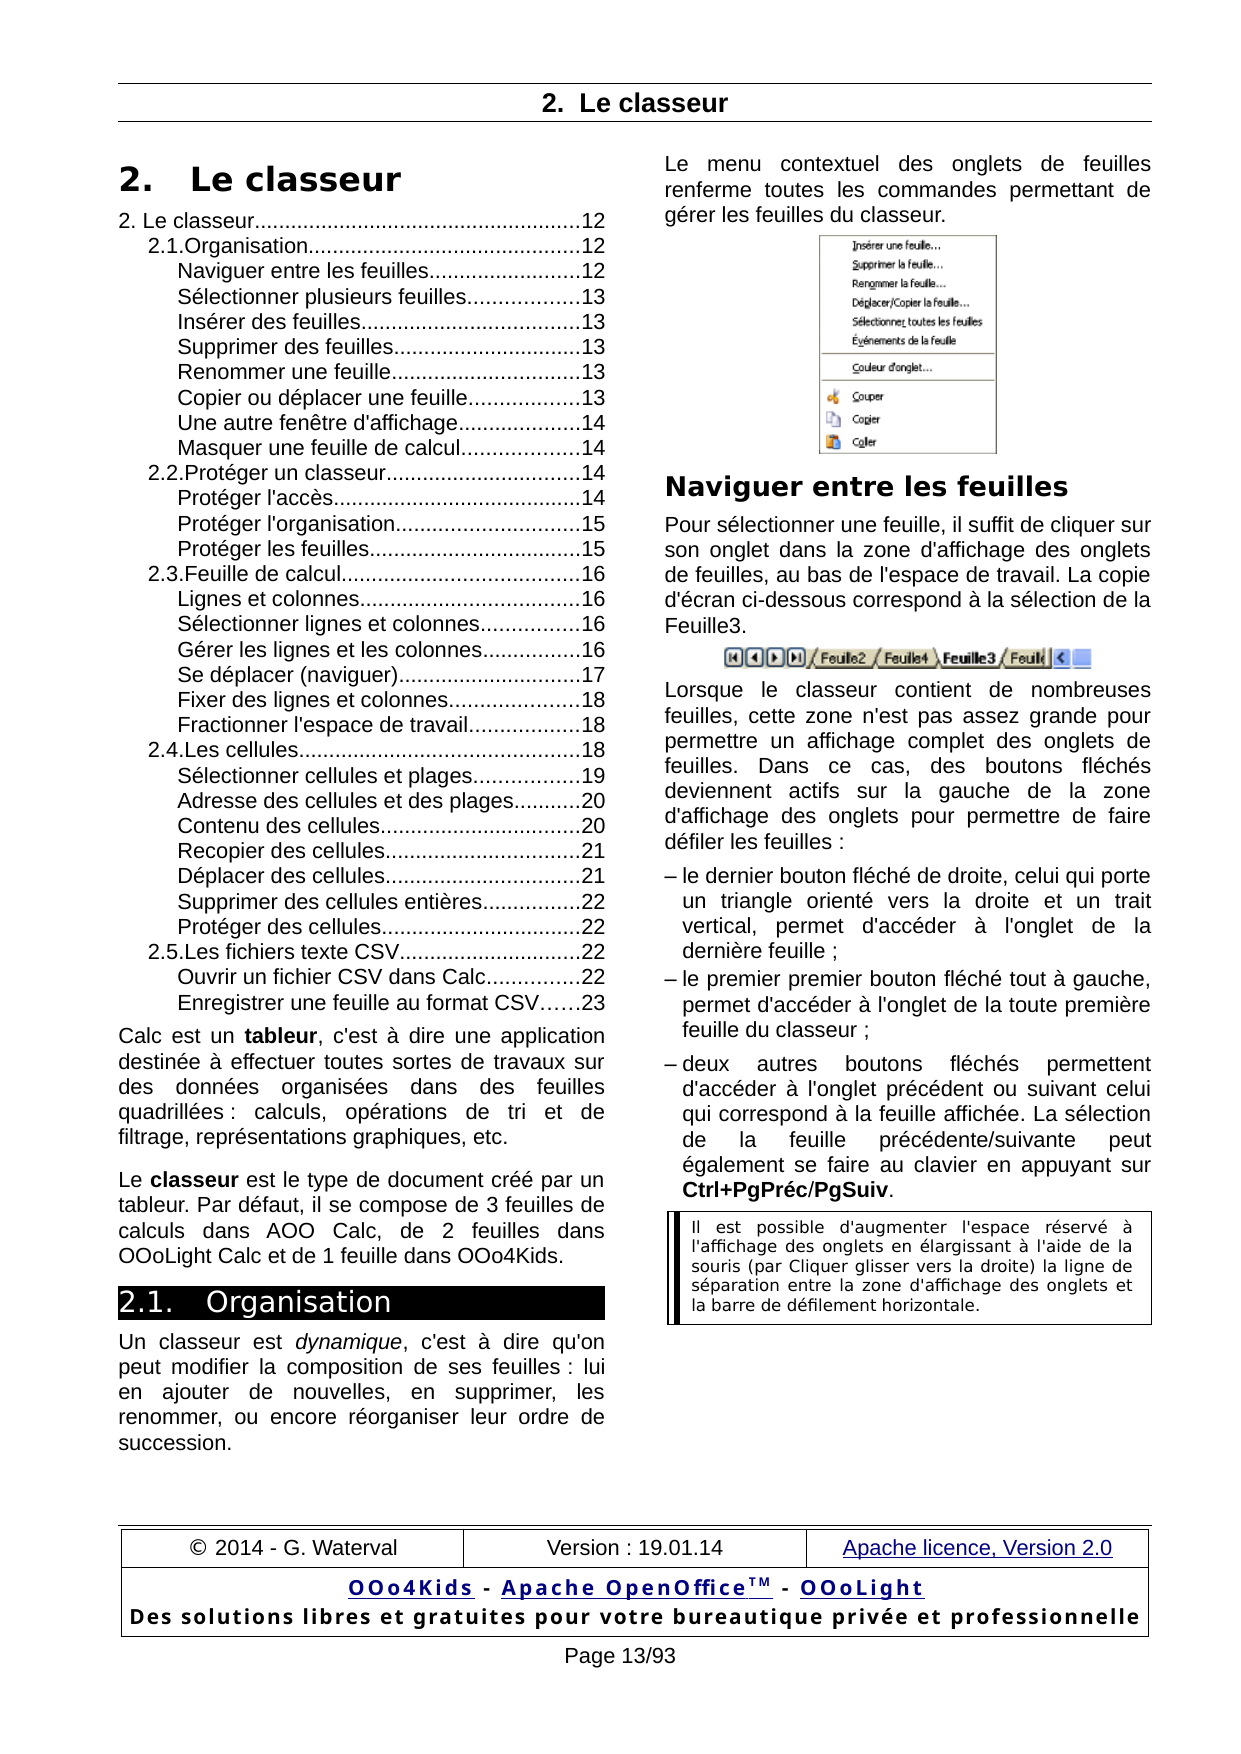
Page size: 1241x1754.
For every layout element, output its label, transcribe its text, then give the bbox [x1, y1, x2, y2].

text Une autre fenêtre d'affichage 14 [177, 409, 605, 435]
text Protéger des cellules 22 [177, 914, 605, 939]
list le dernier bouton fléché de droite, celui qui porte un triangle orienté vers la droite et un trait vertical, permet d'accéder à l'onglet de la dernière feuille ; [664, 863, 1152, 963]
text Fixer des lignes et colonnes 18 [177, 687, 605, 712]
text Gérer les lignes et les colonnes 16 [177, 636, 605, 662]
text Sélectionner lignes et colonnes 16 [177, 611, 605, 636]
text Sélectionner plusieurs feuilles 13 [177, 283, 605, 309]
text 2.5.Les fichiers texte CSV 22 [148, 939, 605, 964]
text Déplacer des cellules 21 [177, 863, 605, 888]
subtitle Le classeur [118, 160, 605, 199]
text Sélectionner cellules et plages 19 [177, 762, 605, 788]
subtitle Naviguer entre les feuilles [664, 471, 1152, 503]
text Le classeur est le type de document créé par un tableur. Par défaut, il se compose de 3 feuilles de calculs dans AOO Calc, de 2 feuilles dans OOoLight Calc et de 1 feuille dans OOo4Kids. [118, 1167, 605, 1268]
text Adresse des cellules et des plages 20 [177, 788, 605, 813]
text Protéger l'accès 14 [177, 485, 605, 510]
table_header Il est possible d'augmenter l'espace réservé à l'affichage des onglets en élargissant à l'aide de la souris (par Cliquer glisser vers la droite) la ligne de séparation entre la zone d'affichage des onglets et la barre de défilement horizontale. [680, 1212, 1151, 1324]
text Contenu des cellules 20 [177, 813, 605, 838]
text 2.1.Organisation 12 [148, 233, 605, 258]
text Supprimer des feuilles 13 [177, 334, 605, 359]
subtitle Organisation [118, 1286, 605, 1320]
text Protéger les feuilles 15 [177, 536, 605, 561]
text Naviguer entre les feuilles 12 [177, 258, 605, 283]
text Lignes et colonnes 16 [177, 586, 605, 611]
text Se déplacer (naviguer) 17 [177, 662, 605, 687]
text 2.4.Les cellules 18 [148, 737, 605, 762]
text Copier ou déplacer une feuille 13 [177, 384, 605, 409]
text Ouvrir un fichier CSV dans Calc 22 [177, 964, 605, 989]
text Protéger l'organisation 15 [177, 510, 605, 536]
text 2.3.Feuille de calcul 16 [148, 561, 605, 586]
text Calc est un tableur, c'est à dire une application destinée à effectuer toutes sortes de travaux sur des données organisées dans des feuilles quadrillées : calculs, opérations de tri et de filtrage, représentations graphiques, etc. [118, 1023, 605, 1149]
text Fractionner l'espace de travail 18 [177, 712, 605, 737]
list deux autres boutons fléchés permettent d'accéder à l'onglet précédent ou suivant celui qui correspond à la feuille affichée. La sélection de la feuille précédente/suivante peut également se faire au clavier en appuyant sur Ctrl+PgPréc/PgSuiv. [664, 1051, 1152, 1202]
text Insérer des feuilles 13 [177, 309, 605, 334]
text Le menu contextuel des onglets de feuilles renferme toutes les commandes permettant de gérer les feuilles du classeur. [664, 151, 1152, 227]
text Supprimer des cellules entières 22 [177, 888, 605, 914]
text Enregistrer une feuille au format CSV 23 [177, 989, 605, 1014]
text Renommer une feuille 13 [177, 359, 605, 384]
text Pour sélectionner une feuille, il suffit de cliquer sur son onglet dans la zone d'affichage des onglets de feuilles, au bas de l'espace de travail. La copie d'écran ci-dessous correspond à la sélection de la Feuille3. [664, 512, 1152, 638]
text Un classeur est dynamique, c'est à dire qu'on peut modifier la composition de ses feuilles : lui en ajouter de nouvelles, en supprimer, les renommer, ou encore réorganiser leur ordre de succession. [118, 1328, 605, 1454]
text Lorsque le classeur contient de nombreuses feuilles, cette zone n'est pas assez grande pour permettre un affichage complet des onglets de feuilles. Dans ce cas, des boutons fléchés deviennent actifs sur la gauche de la zone d'affichage des onglets pour permettre de faire défiler les feuilles : [664, 677, 1152, 854]
text 2.2.Protéger un classeur 14 [148, 460, 605, 485]
text Masquer une feuille de calcul 14 [177, 435, 605, 460]
list le premier premier bouton fléché tout à gauche, permet d'accéder à l'onglet de la toute première feuille du classeur ; [664, 966, 1152, 1042]
text Recopier des cellules 21 [177, 838, 605, 863]
text 2. Le classeur 12 [118, 208, 605, 233]
